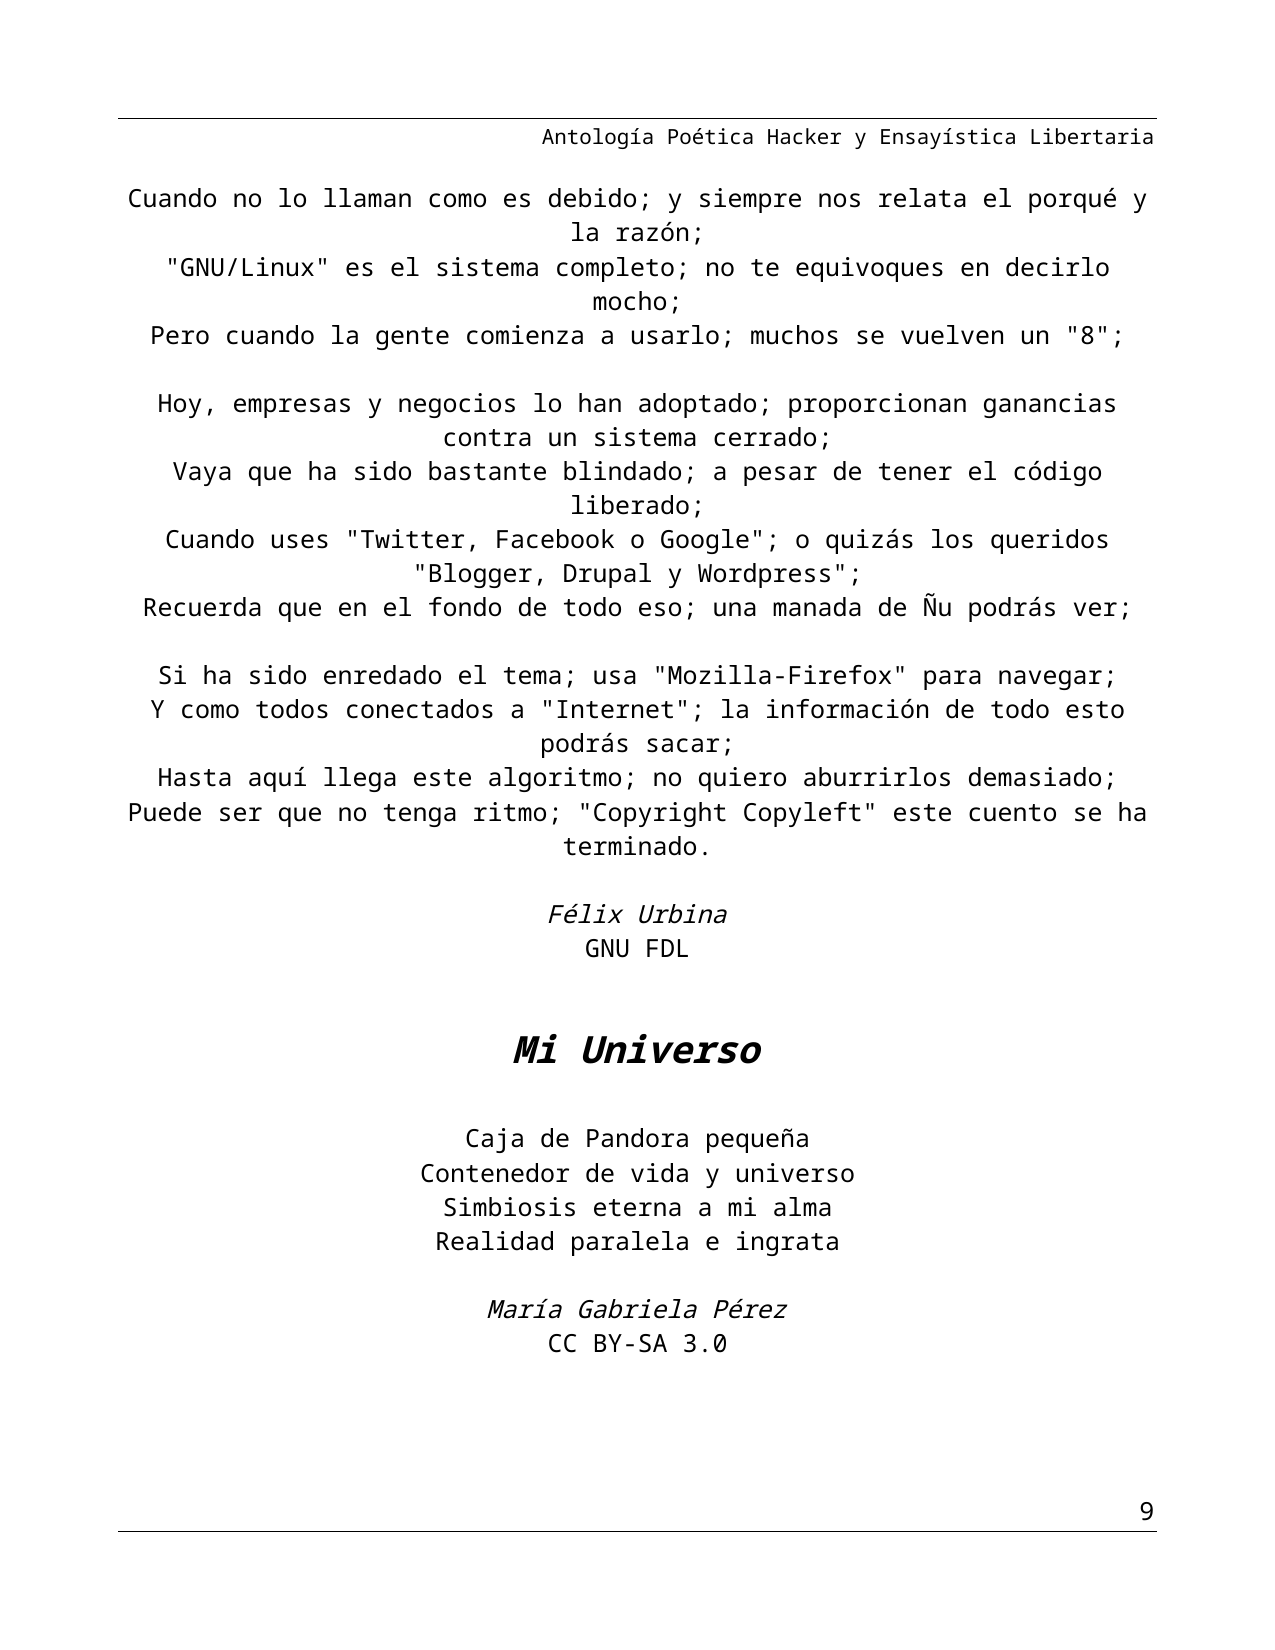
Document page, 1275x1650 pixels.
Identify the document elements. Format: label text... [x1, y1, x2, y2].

text Hasta aquí llega este algoritmo; no quiero aburrirlos demasiado; [121, 760, 1154, 794]
subtitle Mi Universo [121, 1023, 1154, 1074]
text María Gabriela Pérez [121, 1291, 1154, 1326]
text contra un sistema cerrado; [121, 419, 1154, 453]
text Contenedor de vida y universo [121, 1155, 1154, 1189]
text Simbiosis eterna a mi alma [121, 1189, 1154, 1223]
text Realidad paralela e ingrata [121, 1223, 1154, 1257]
text Cuando no lo llaman como es debido; y siempre nos relata el porqué y la razón; [121, 181, 1154, 249]
text "GNU/Linux" es el sistema completo; no te equivoques en decirlo mocho; [121, 249, 1154, 317]
text Cuando uses "Twitter, Facebook o Google"; o quizás los queridos [121, 522, 1154, 556]
text CC BY-SA 3.0 [121, 1326, 1154, 1359]
text Vaya que ha sido bastante blindado; a pesar de tener el código liberado; [121, 453, 1154, 522]
text Pero cuando la gente comienza a usarlo; muchos se vuelven un "8"; [121, 317, 1154, 351]
text Félix Urbina [121, 896, 1154, 930]
text Caja de Pandora pequeña [121, 1121, 1154, 1155]
text GNU FDL [121, 930, 1154, 964]
text Si ha sido enredado el tema; usa "Mozilla-Firefox" para navegar; [121, 658, 1154, 692]
text Recuerda que en el fondo de todo eso; una manada de Ñu podrás ver; [121, 590, 1154, 624]
text Hoy, empresas y negocios lo han adoptado; proporcionan ganancias [121, 385, 1154, 419]
text Y como todos conectados a "Internet"; la información de todo esto podrás sacar; [121, 692, 1154, 760]
text Puede ser que no tenga ritmo; "Copyright Copyleft" este cuento se ha terminado. [121, 794, 1154, 862]
text "Blogger, Drupal y Wordpress"; [121, 556, 1154, 590]
